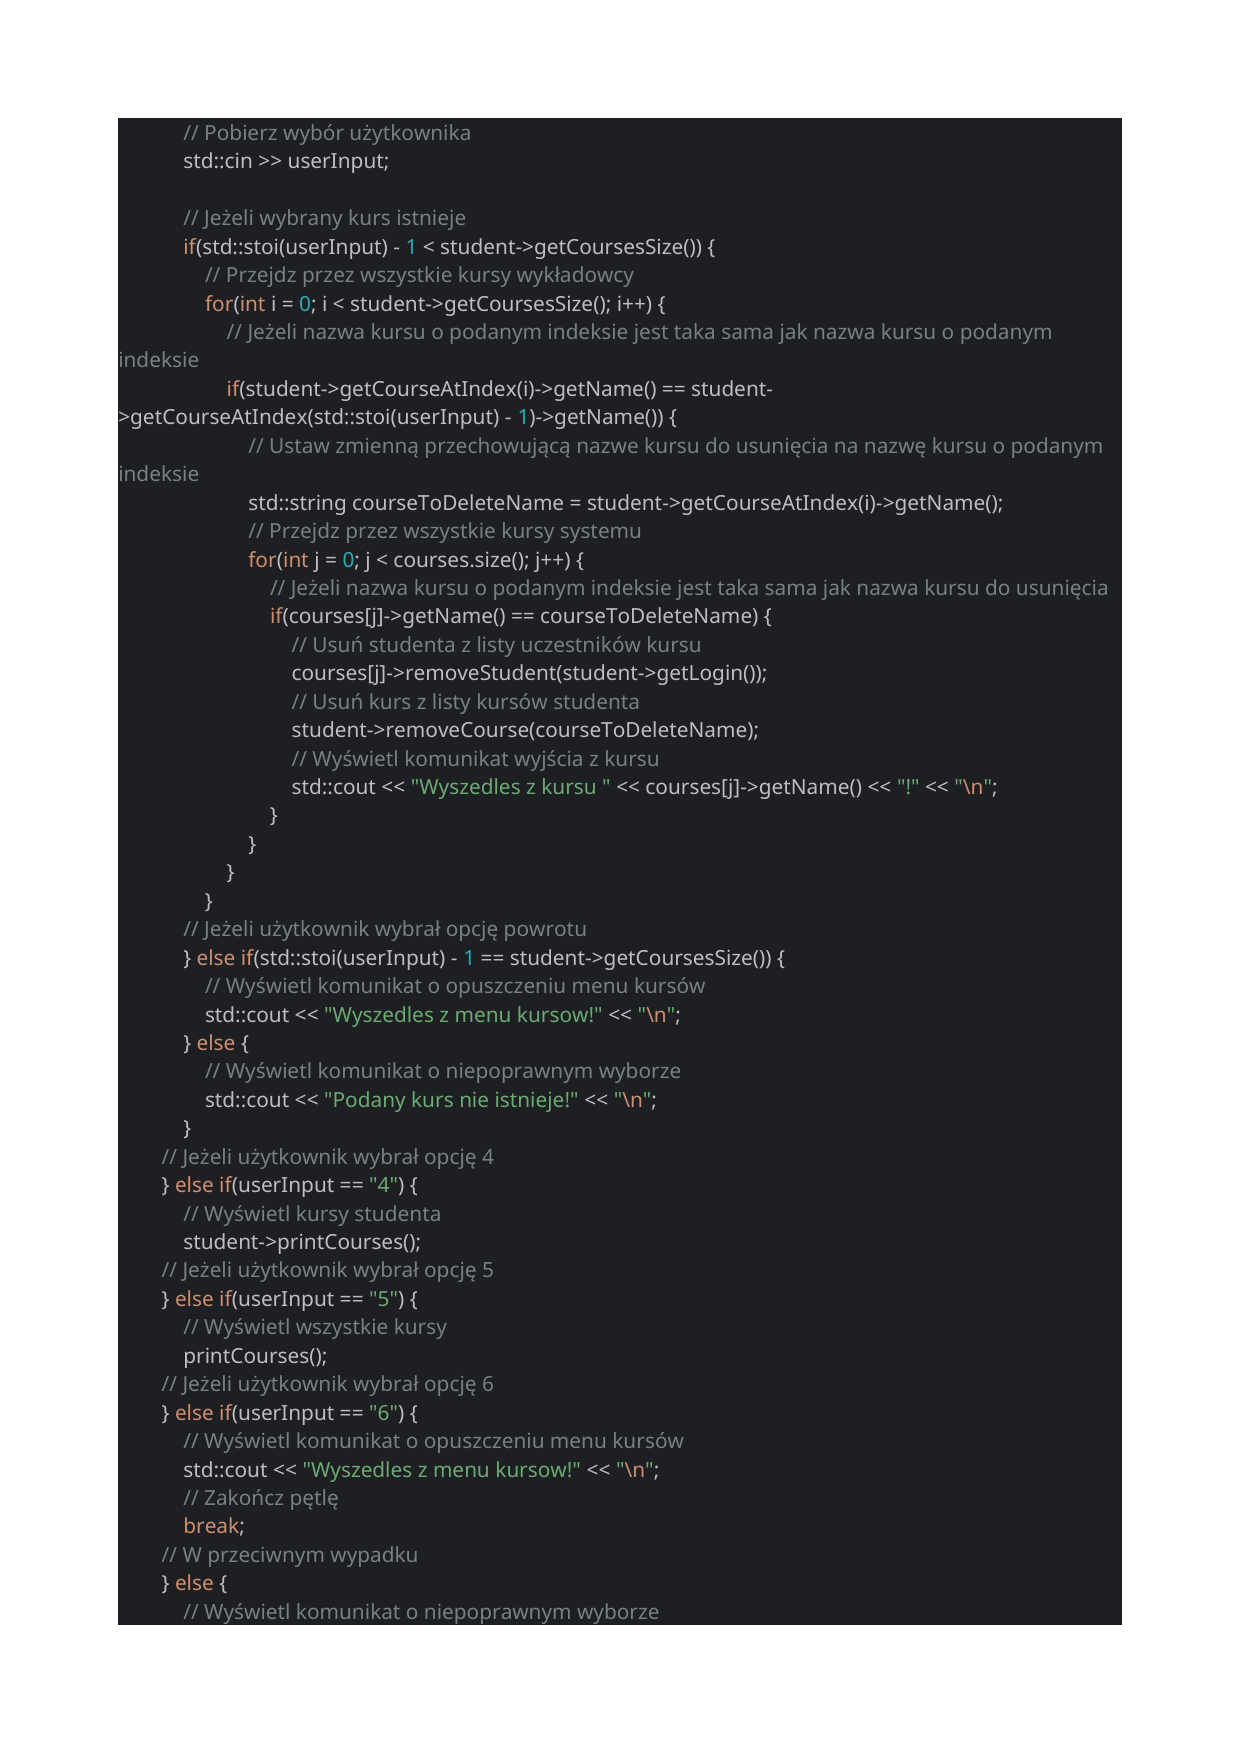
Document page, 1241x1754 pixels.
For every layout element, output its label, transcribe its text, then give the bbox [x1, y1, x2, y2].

text // Pobierz wybór użytkownika std::cin >> userInput; // Jeżeli wybrany kurs istnieje if(std::stoi(userInput) - 1 < student->getCoursesSize()) { // Przejdz przez wszystkie kursy wykładowcy for(int i = 0; i < student->getCoursesSize(); i++) { // Jeżeli nazwa kursu o podanym indeksie jest taka sama jak nazwa kursu o podanym indeksie if(student->getCourseAtIndex(i)->getName() == student->getCourseAtIndex(std::stoi(userInput) - 1)->getName()) { // Ustaw zmienną przechowującą nazwe kursu do usunięcia na nazwę kursu o podanym indeksie std::string courseToDeleteName = student->getCourseAtIndex(i)->getName(); // Przejdz przez wszystkie kursy systemu for(int j = 0; j < courses.size(); j++) { // Jeżeli nazwa kursu o podanym indeksie jest taka sama jak nazwa kursu do usunięcia if(courses[j]->getName() == courseToDeleteName) { // Usuń studenta z listy uczestników kursu courses[j]->removeStudent(student->getLogin()); // Usuń kurs z listy kursów studenta student->removeCourse(courseToDeleteName); // Wyświetl komunikat wyjścia z kursu std::cout << "Wyszedles z kursu " << courses[j]->getName() << "!" << "\n"; } } } } // Jeżeli użytkownik wybrał opcję powrotu } else if(std::stoi(userInput) - 1 == student->getCoursesSize()) { // Wyświetl komunikat o opuszczeniu menu kursów std::cout << "Wyszedles z menu kursow!" << "\n"; } else { // Wyświetl komunikat o niepoprawnym wyborze std::cout << "Podany kurs nie istnieje!" << "\n"; } // Jeżeli użytkownik wybrał opcję 4 } else if(userInput == "4") { // Wyświetl kursy studenta student->printCourses(); // Jeżeli użytkownik wybrał opcję 5 } else if(userInput == "5") { // Wyświetl wszystkie kursy printCourses(); // Jeżeli użytkownik wybrał opcję 6 } else if(userInput == "6") { // Wyświetl komunikat o opuszczeniu menu kursów std::cout << "Wyszedles z menu kursow!" << "\n"; // Zakończ pętlę break; // W przeciwnym wypadku } else { // Wyświetl komunikat o niepoprawnym wyborze [118, 118, 1122, 1625]
